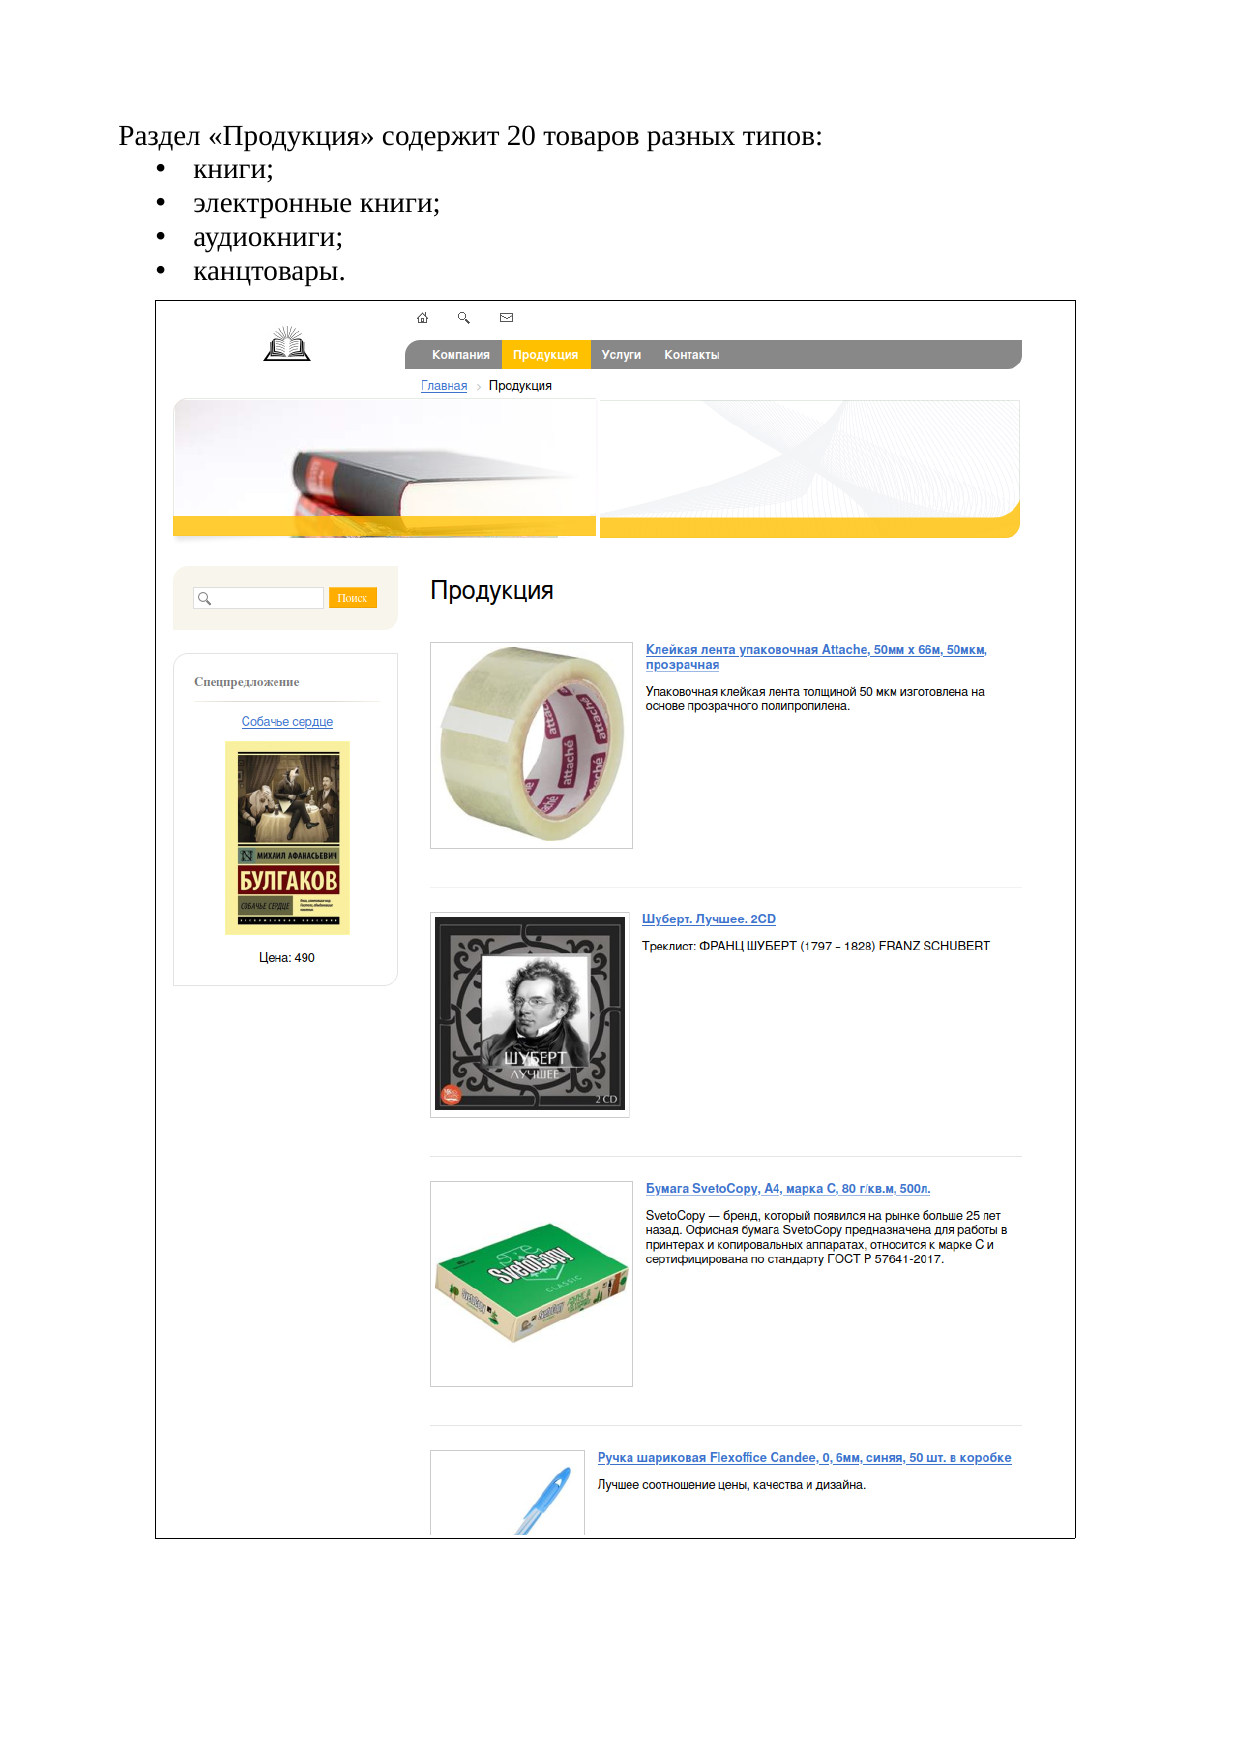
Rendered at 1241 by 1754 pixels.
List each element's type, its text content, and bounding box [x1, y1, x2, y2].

list аудиокниги; [156, 219, 1122, 253]
list электронные книги; [156, 185, 1122, 219]
list книги; [156, 152, 1122, 185]
picture [157, 302, 1073, 1535]
text Раздел «Продукция» содержит 20 товаров разных типов: [118, 118, 1122, 152]
list [156, 301, 1075, 1538]
list канцтовары. [156, 253, 1122, 286]
